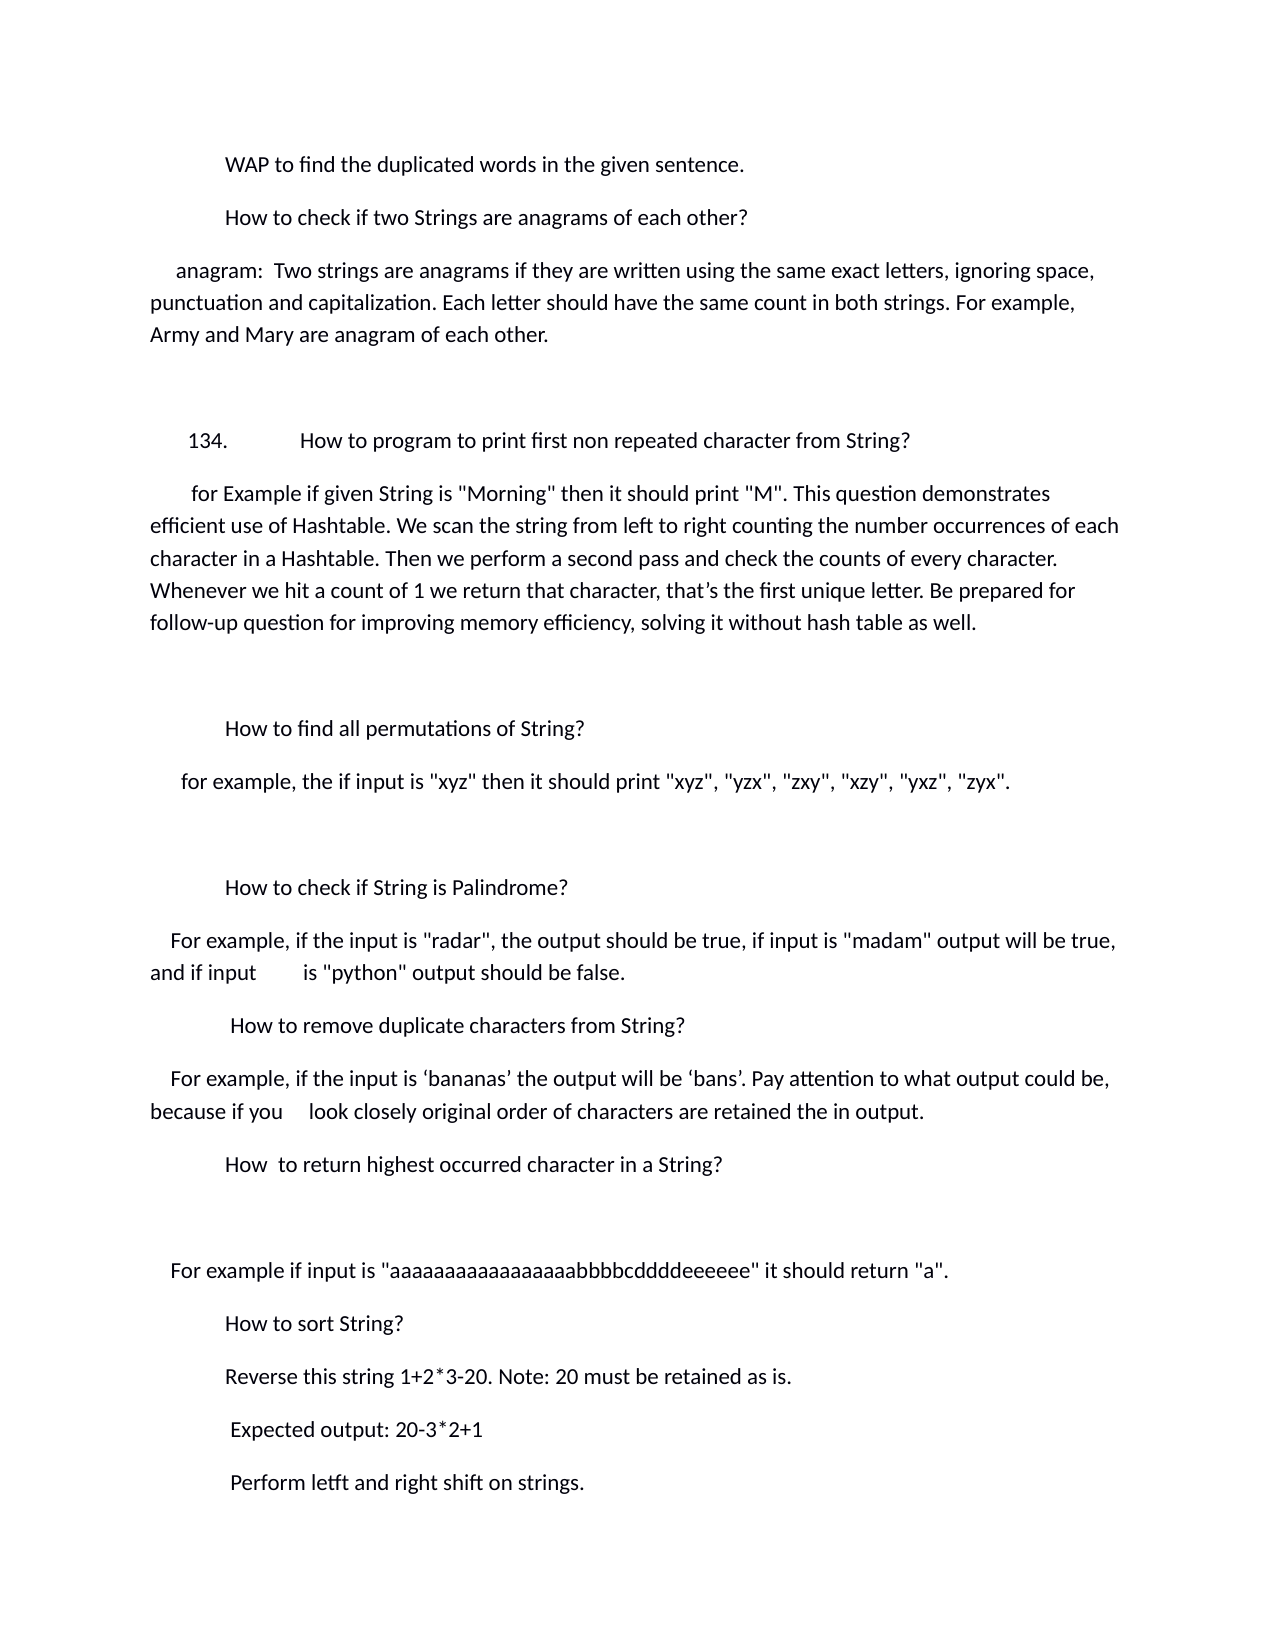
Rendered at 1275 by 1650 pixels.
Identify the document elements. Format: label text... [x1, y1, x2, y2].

list How to program to print first non repeated character from String? [187, 426, 1125, 454]
text for example, the if input is "xyz" then it should print "xyz", "yzx", "zxy", "xzy", "yxz", "zyx". [150, 767, 1125, 795]
text anagram: Two strings are anagrams if they are written using the same exact letters, ignoring space, punctuation and capitalization. Each letter should have the same count in both strings. For example, Army and Mary are anagram of each other. [150, 256, 1125, 348]
text for Example if given String is "Morning" then it should print "M". This question demonstrates efficient use of Hashtable. We scan the string from left to right counting the number occurrences of each character in a Hashtable. Then we perform a second pass and check the counts of every character. Whenever we hit a count of 1 we return that character, that’s the first unique letter. Be prepared for follow-up question for improving memory efficiency, solving it without hash table as well. [150, 479, 1125, 636]
list Reverse this string 1+2*3-20. Note: 20 must be retained as is. [225, 1362, 1125, 1390]
list How to sort String? [225, 1309, 1125, 1337]
list How to remove duplicate characters from String? [225, 1012, 1125, 1039]
list How to find all permutations of String? [225, 714, 1125, 742]
list How to return highest occurred character in a String? [225, 1150, 1125, 1178]
list How to check if two Strings are anagrams of each other? [225, 203, 1125, 231]
text For example if input is "aaaaaaaaaaaaaaaaabbbbcddddeeeeee" it should return "a". [150, 1256, 1125, 1284]
text For example, if the input is ‘bananas’ the output will be ‘bans’. Pay attention to what output could be, because if you look closely original order of characters are retained the in output. [150, 1064, 1125, 1125]
text Expected output: 20-3*2+1 [150, 1415, 1125, 1443]
list How to check if String is Palindrome? [225, 873, 1125, 901]
text For example, if the input is "radar", the output should be true, if input is "madam" output will be true, and if input is "python" output should be false. [150, 926, 1125, 987]
list WAP to find the duplicated words in the given sentence. [225, 150, 1125, 178]
list Perform letft and right shift on strings. [225, 1468, 1125, 1496]
